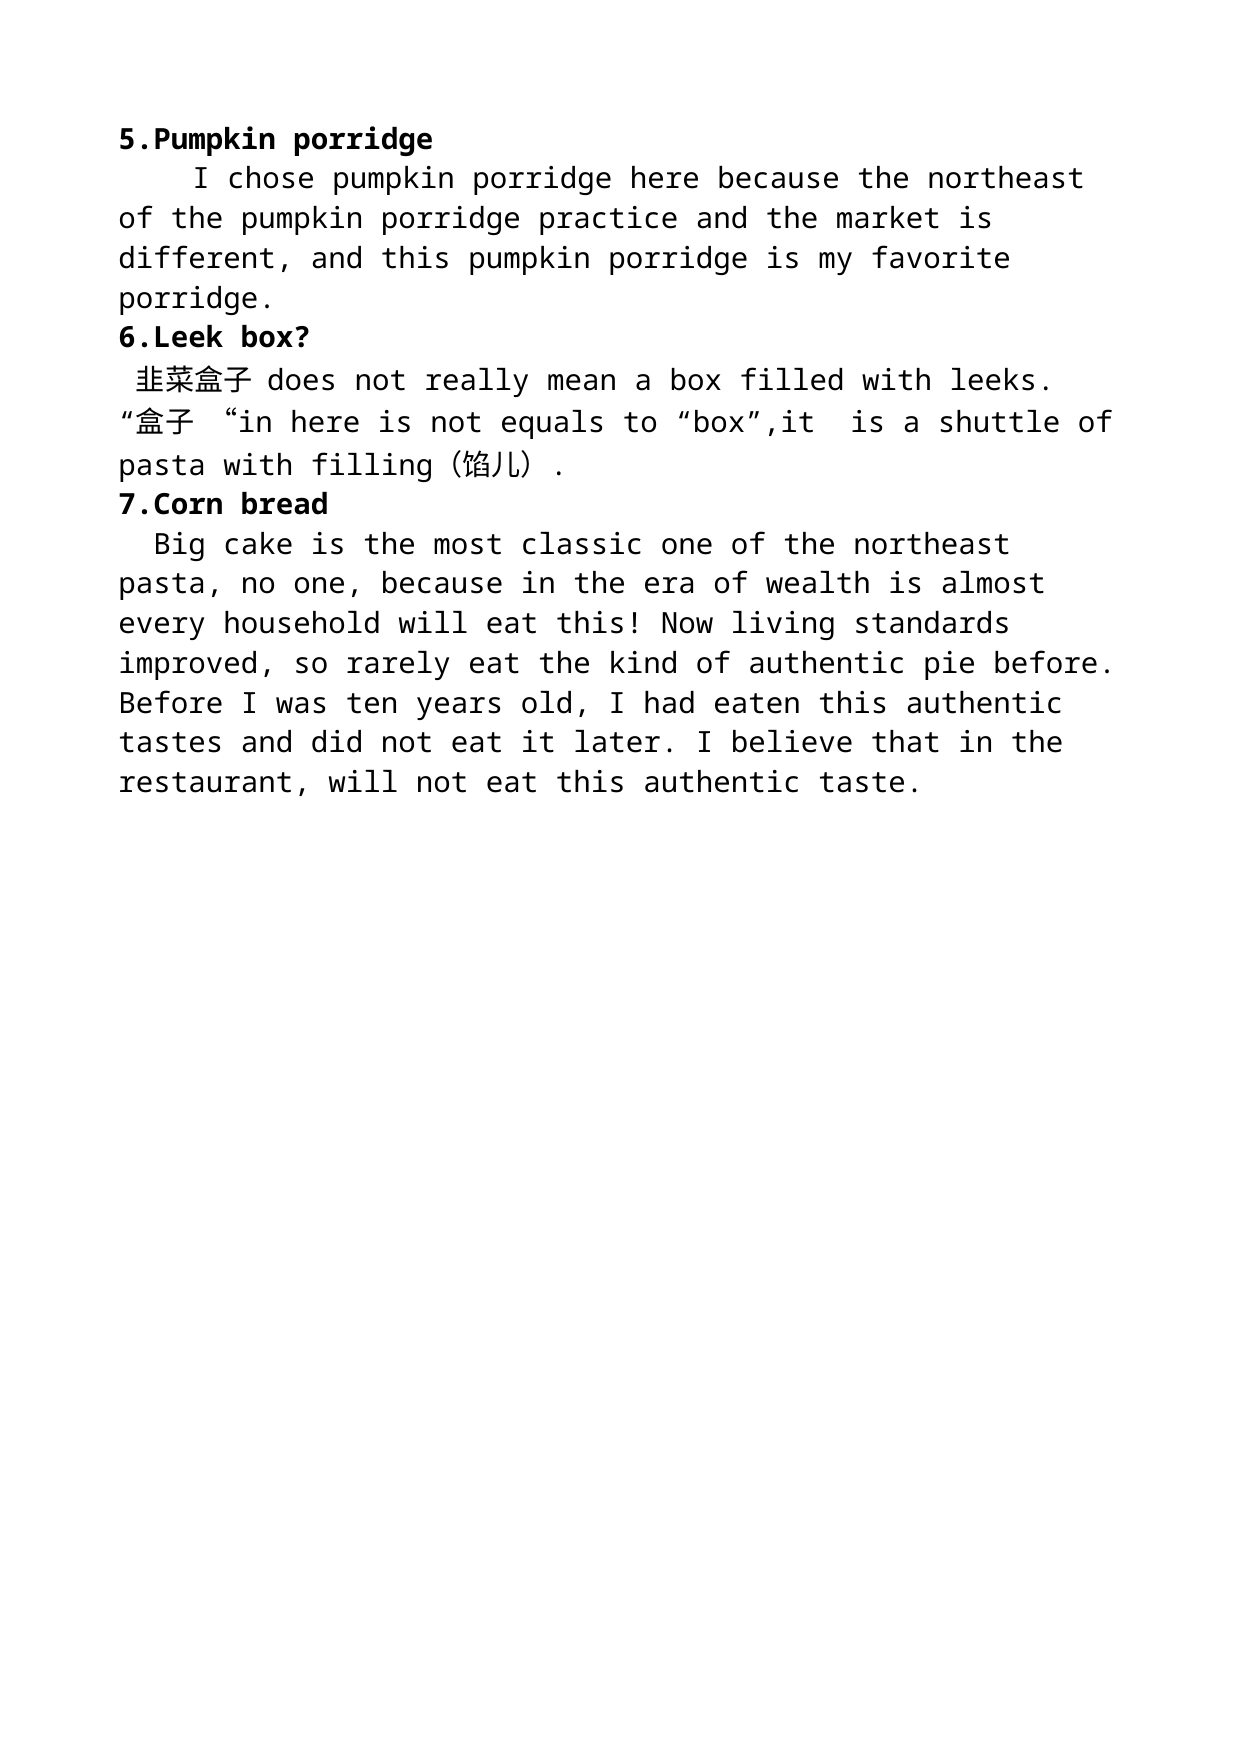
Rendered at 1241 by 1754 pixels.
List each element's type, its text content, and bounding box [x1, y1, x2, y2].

text 7.Corn bread [118, 483, 1122, 523]
text 6.Leek box? [118, 317, 1122, 356]
text 韭菜盒子 does not really mean a box filled with leeks. [118, 356, 1122, 399]
text 5.Pumpkin porridge [118, 118, 1122, 158]
text I chose pumpkin porridge here because the northeast of the pumpkin porridge practice and the market is different, and this pumpkin porridge is my favorite porridge. [118, 158, 1122, 317]
text Big cake is the most classic one of the northeast pasta, no one, because in the era of wealth is almost every household will eat this! Now living standards improved, so rarely eat the kind of authentic pie before. Before I was ten years old, I had eaten this authentic tastes and did not eat it later. I believe that in the restaurant, will not eat this authentic taste. [118, 523, 1122, 801]
text “盒子 “in here is not equals to “box”,it is a shuttle of pasta with filling（馅儿）. [118, 399, 1122, 483]
